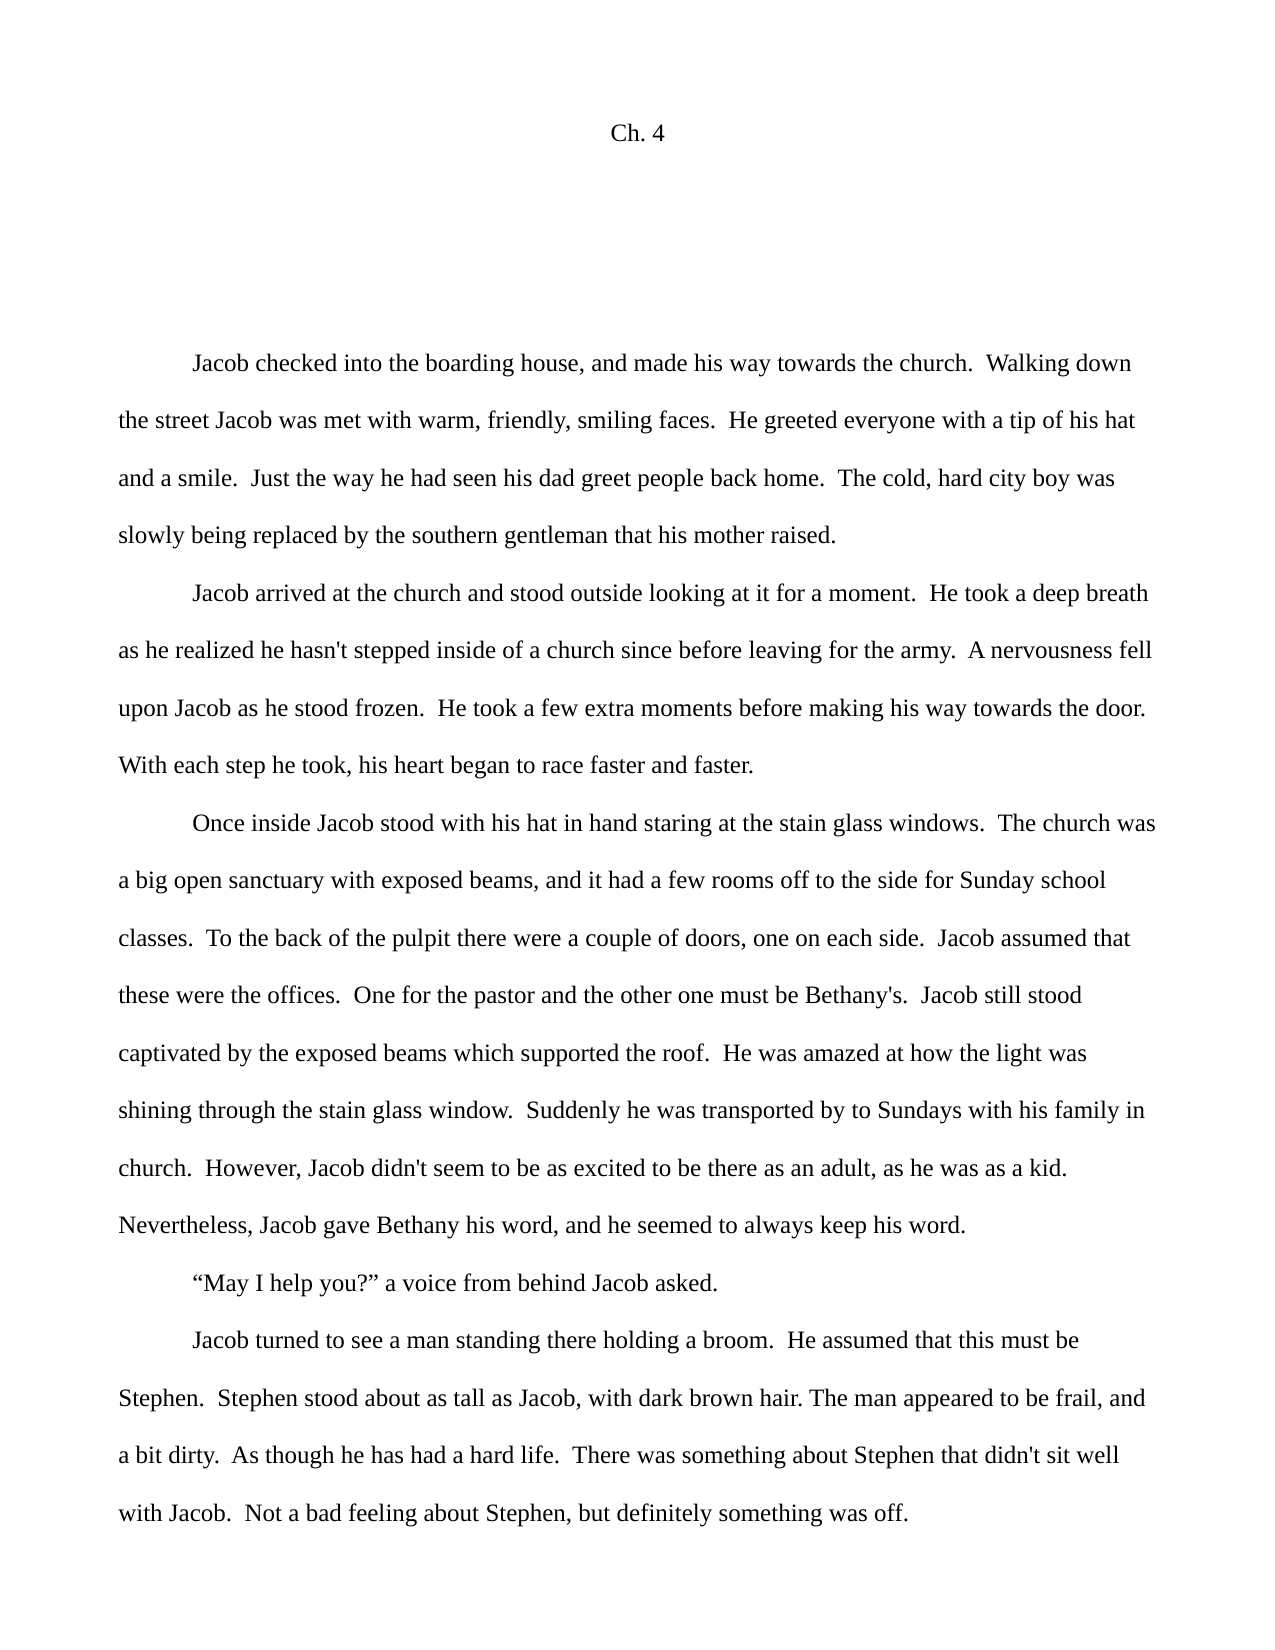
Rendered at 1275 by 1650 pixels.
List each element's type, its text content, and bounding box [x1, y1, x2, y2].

text Once inside Jacob stood with his hat in hand staring at the stain glass windows. The church was a big open sanctuary with exposed beams, and it had a few rooms off to the side for Sunday school classes. To the back of the pulpit there were a couple of doors, one on each side. Jacob assumed that these were the offices. One for the pastor and the other one must be Bethany's. Jacob still stood captivated by the exposed beams which supported the roof. He was amazed at how the light was shining through the stain glass window. Suddenly he was transported by to Sundays with his family in church. However, Jacob didn't seem to be as excited to be there as an adult, as he was as a kid. Nevertheless, Jacob gave Bethany his word, and he seemed to always keep his word. [118, 808, 1157, 1239]
text Jacob checked into the boarding house, and made his way towards the church. Walking down the street Jacob was met with warm, friendly, smiling faces. He greeted everyone with a tip of his hat and a smile. Just the way he had seen his dad greet people back home. The cold, hard city boy was slowly being replaced by the southern gentleman that his mother raised. [118, 348, 1157, 549]
text Ch. 4 [118, 118, 1157, 147]
text Jacob turned to see a man standing there holding a broom. He assumed that this must be Stephen. Stephen stood about as tall as Jacob, with dark brown hair. The man appeared to be frail, and a bit dirty. As though he has had a hard life. There was something about Stephen that didn't sit well with Jacob. Not a bad feeling about Stephen, but definitely something was off. [118, 1326, 1157, 1527]
text Jacob arrived at the church and stood outside looking at it for a moment. He took a deep breath as he realized he hasn't stepped inside of a church since before leaving for the army. A nervousness fell upon Jacob as he stood frozen. He took a few extra moments before making his way towards the door. With each step he took, his heart began to race faster and faster. [118, 578, 1157, 779]
text “May I help you?” a voice from behind Jacob asked. [118, 1268, 1157, 1297]
